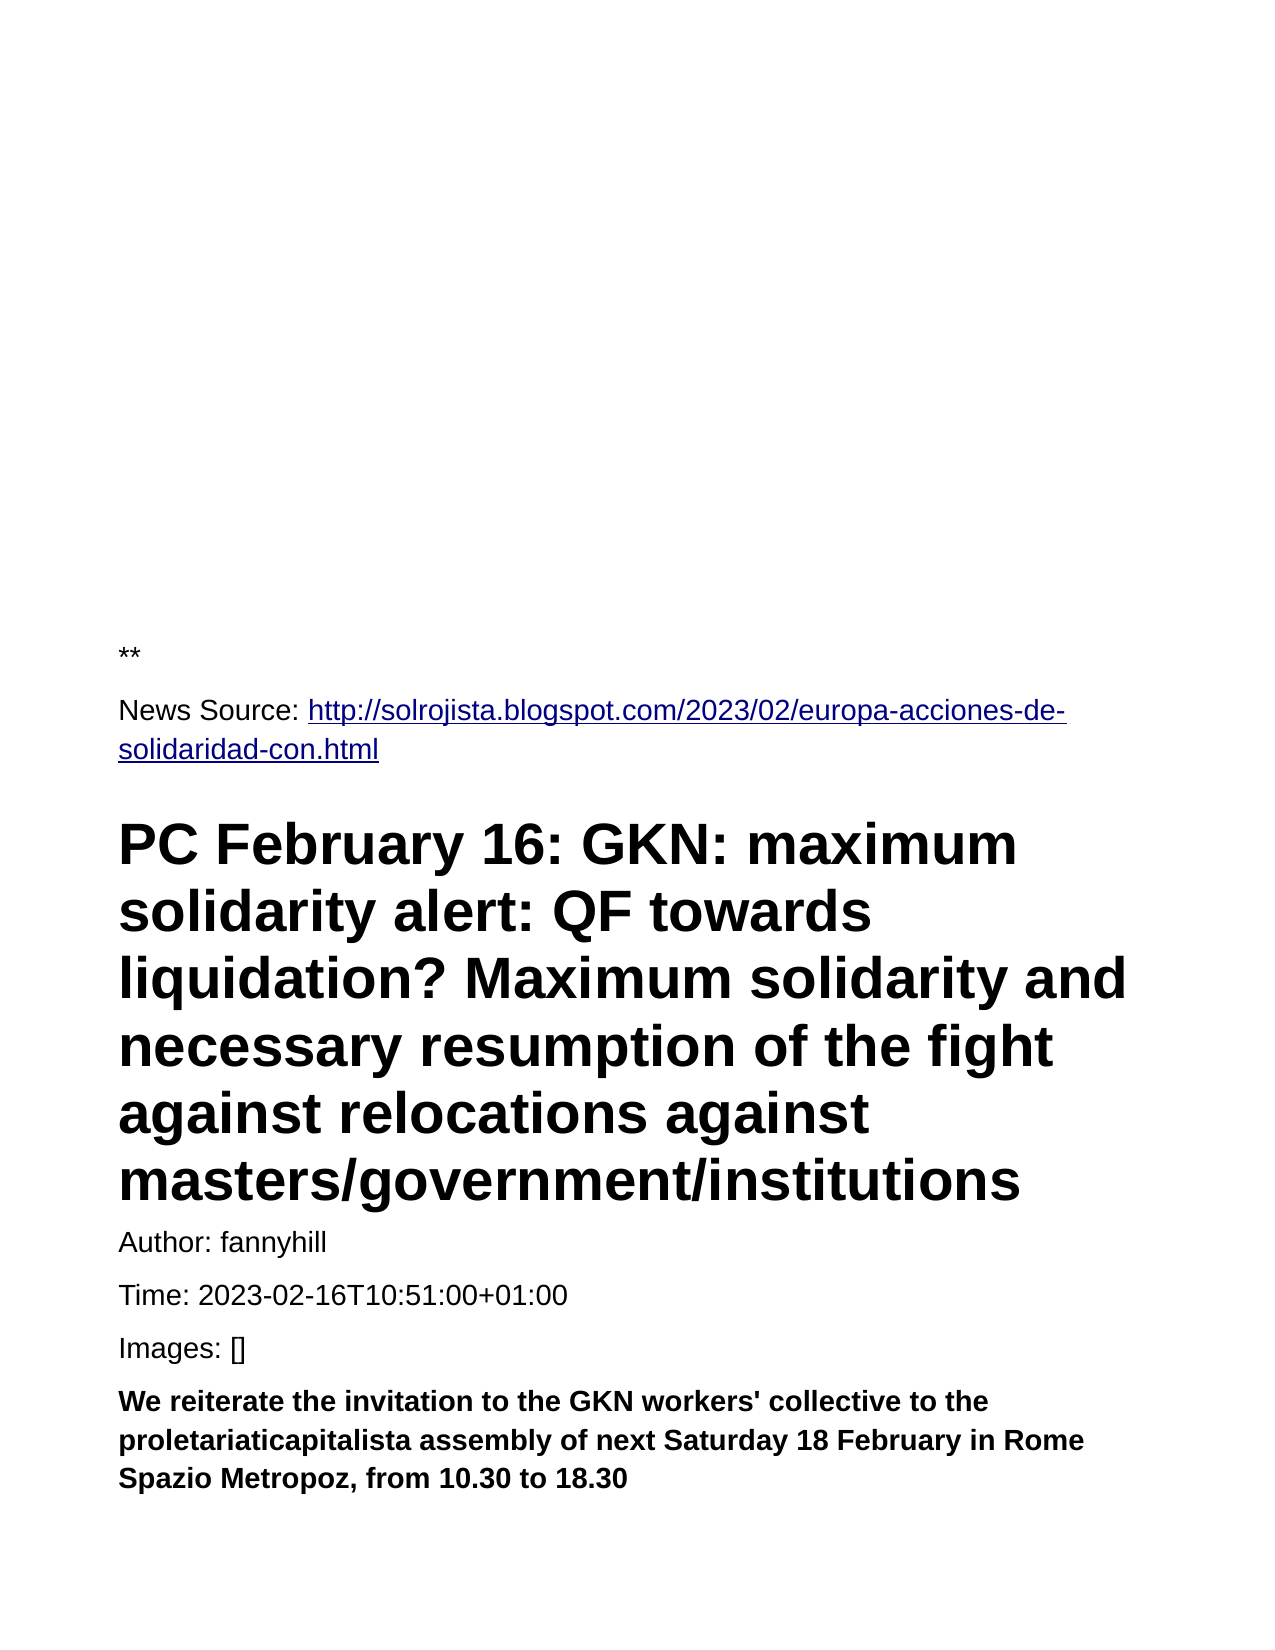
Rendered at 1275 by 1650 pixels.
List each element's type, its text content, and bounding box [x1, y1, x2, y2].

text We reiterate the invitation to the GKN workers' collective to the proletariaticapitalista assembly of next Saturday 18 February in Rome Spazio Metropoz, from 10.30 to 18.30 [118, 1384, 1157, 1495]
text ** [118, 640, 1157, 674]
text Images: [] [118, 1331, 1157, 1365]
text Author: fannyhill [118, 1225, 1157, 1259]
subtitle PC February 16: GKN: maximum solidarity alert: QF towards liquidation? Maximum solidarity and necessary resumption of the fight against relocations against masters/government/institutions [118, 810, 1157, 1213]
text Time: 2023-02-16T10:51:00+01:00 [118, 1278, 1157, 1312]
text News Source: http://solrojista.blogspot.com/2023/02/europa-acciones-de-solidaridad-con.html [118, 693, 1157, 766]
